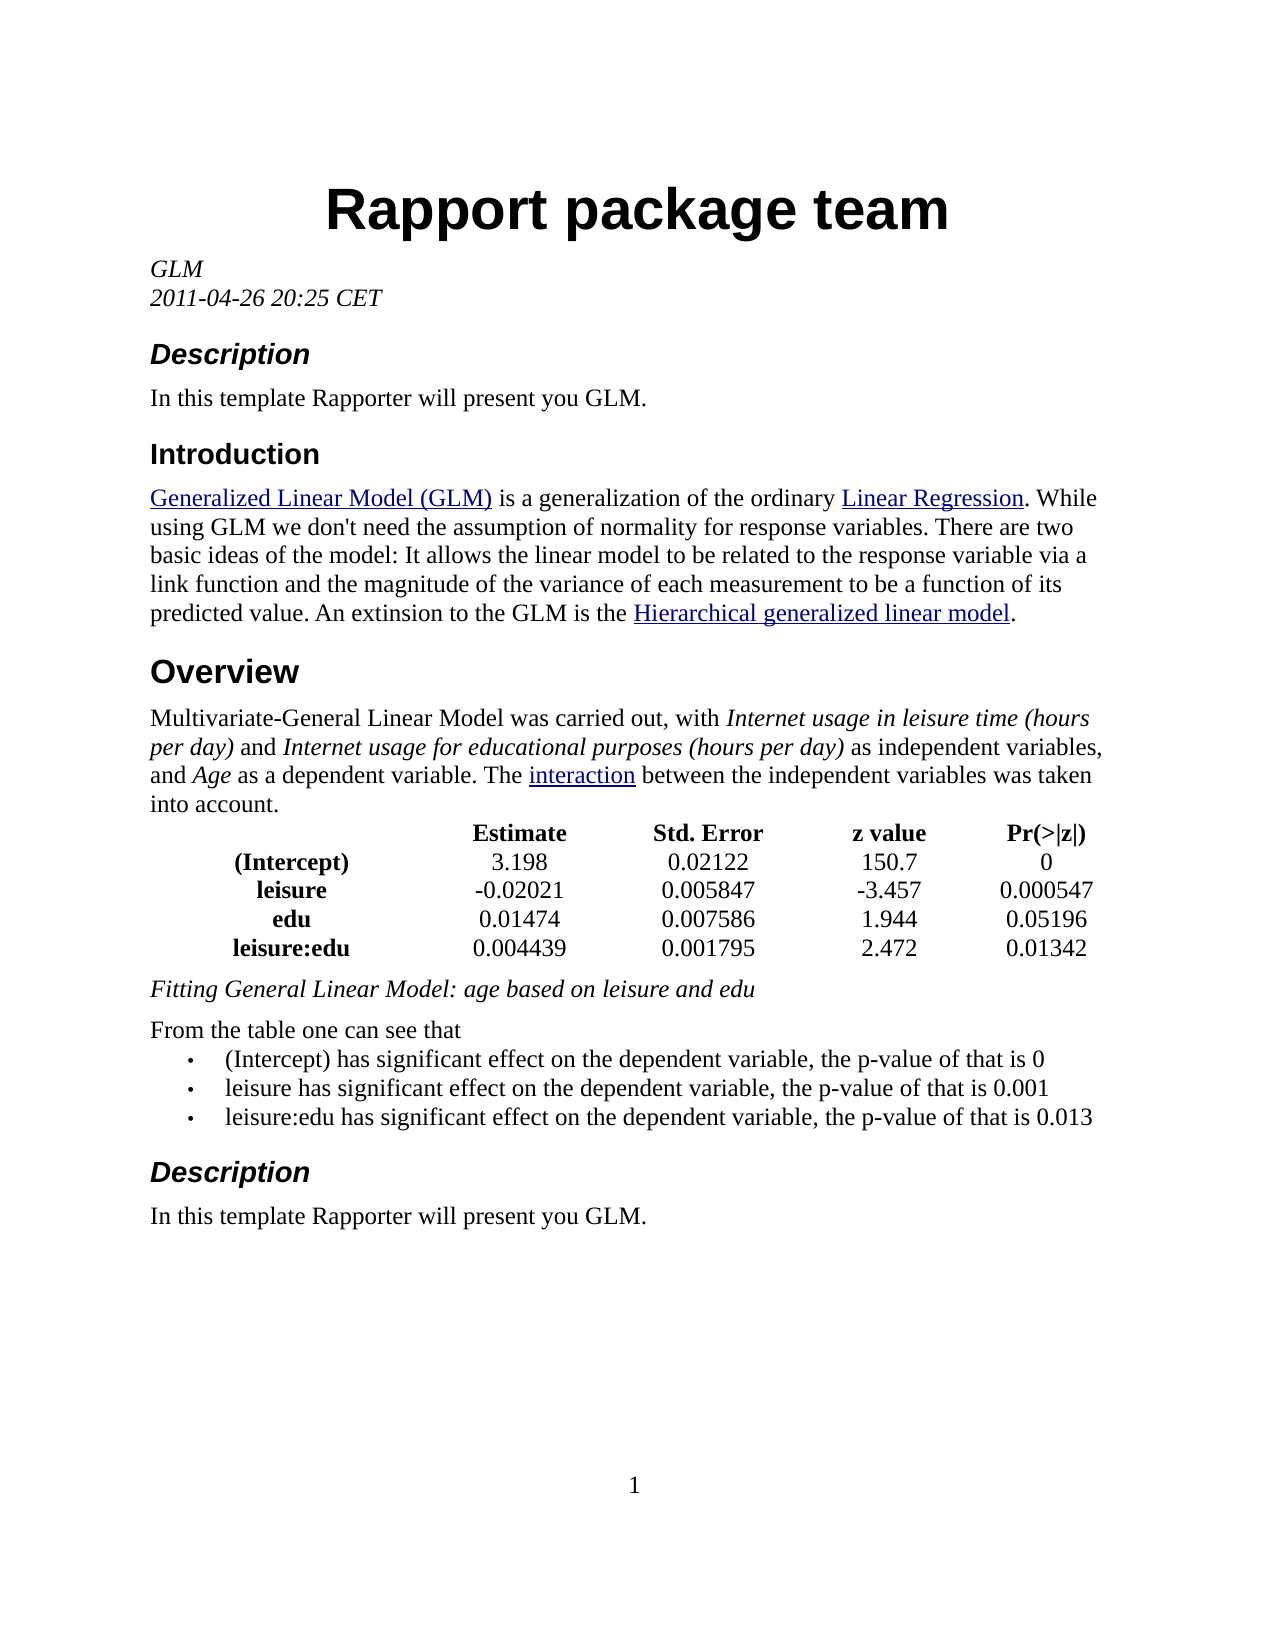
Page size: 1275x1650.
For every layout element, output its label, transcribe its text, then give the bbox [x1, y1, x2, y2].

subtitle Introduction [150, 437, 1125, 470]
table_cell 0.007586 [606, 904, 810, 933]
table_cell -0.02021 [433, 875, 606, 904]
text Fitting General Linear Model: age based on leisure and edu [150, 974, 1125, 1003]
table_header Pr(>|z|) [968, 818, 1125, 847]
text From the table one can see that [150, 1015, 1125, 1044]
table_cell 0.02122 [606, 847, 810, 875]
table_header [150, 818, 433, 847]
list (Intercept) has significant effect on the dependent variable, the p-value of that is 0 [187, 1044, 1125, 1073]
table_cell 150.7 [810, 847, 968, 875]
subtitle Description [150, 337, 1125, 371]
text Generalized Linear Model (GLM) is a generalization of the ordinary Linear Regression. While using GLM we don't need the assumption of normality for response variables. There are two basic ideas of the model: It allows the linear model to be related to the response variable via a link function and the magnitude of the variance of each measurement to be a function of its predicted value. An extinsion to the GLM is the Hierarchical generalized linear model. [150, 483, 1125, 627]
table_cell (Intercept) [150, 847, 433, 875]
table_cell -3.457 [810, 875, 968, 904]
table_header Std. Error [606, 818, 810, 847]
text 2011-04-26 20:25 CET [150, 283, 1125, 312]
table_cell 0.01342 [968, 933, 1125, 962]
text GLM [150, 254, 1125, 283]
table_cell 0.004439 [433, 933, 606, 962]
table_cell edu [150, 904, 433, 933]
table_cell 0.000547 [968, 875, 1125, 904]
table_cell leisure [150, 875, 433, 904]
text In this template Rapporter will present you GLM. [150, 383, 1125, 412]
table_cell 0.05196 [968, 904, 1125, 933]
table_cell 0 [968, 847, 1125, 875]
list leisure has significant effect on the dependent variable, the p-value of that is 0.001 [187, 1073, 1125, 1102]
text In this template Rapporter will present you GLM. [150, 1201, 1125, 1230]
subtitle Overview [150, 652, 1125, 690]
table_cell 0.01474 [433, 904, 606, 933]
table_cell 2.472 [810, 933, 968, 962]
table_cell 1.944 [810, 904, 968, 933]
table_cell 0.001795 [606, 933, 810, 962]
table_header z value [810, 818, 968, 847]
subtitle Description [150, 1155, 1125, 1189]
table_cell leisure:edu [150, 933, 433, 962]
table_cell 0.005847 [606, 875, 810, 904]
table_header Estimate [433, 818, 606, 847]
list leisure:edu has significant effect on the dependent variable, the p-value of that is 0.013 [187, 1102, 1125, 1130]
title Rapport package team [150, 175, 1125, 242]
text Multivariate-General Linear Model was carried out, with Internet usage in leisure time (hours per day) and Internet usage for educational purposes (hours per day) as independent variables, and Age as a dependent variable. The interaction between the independent variables was taken into account. [150, 703, 1125, 818]
table_cell 3.198 [433, 847, 606, 875]
